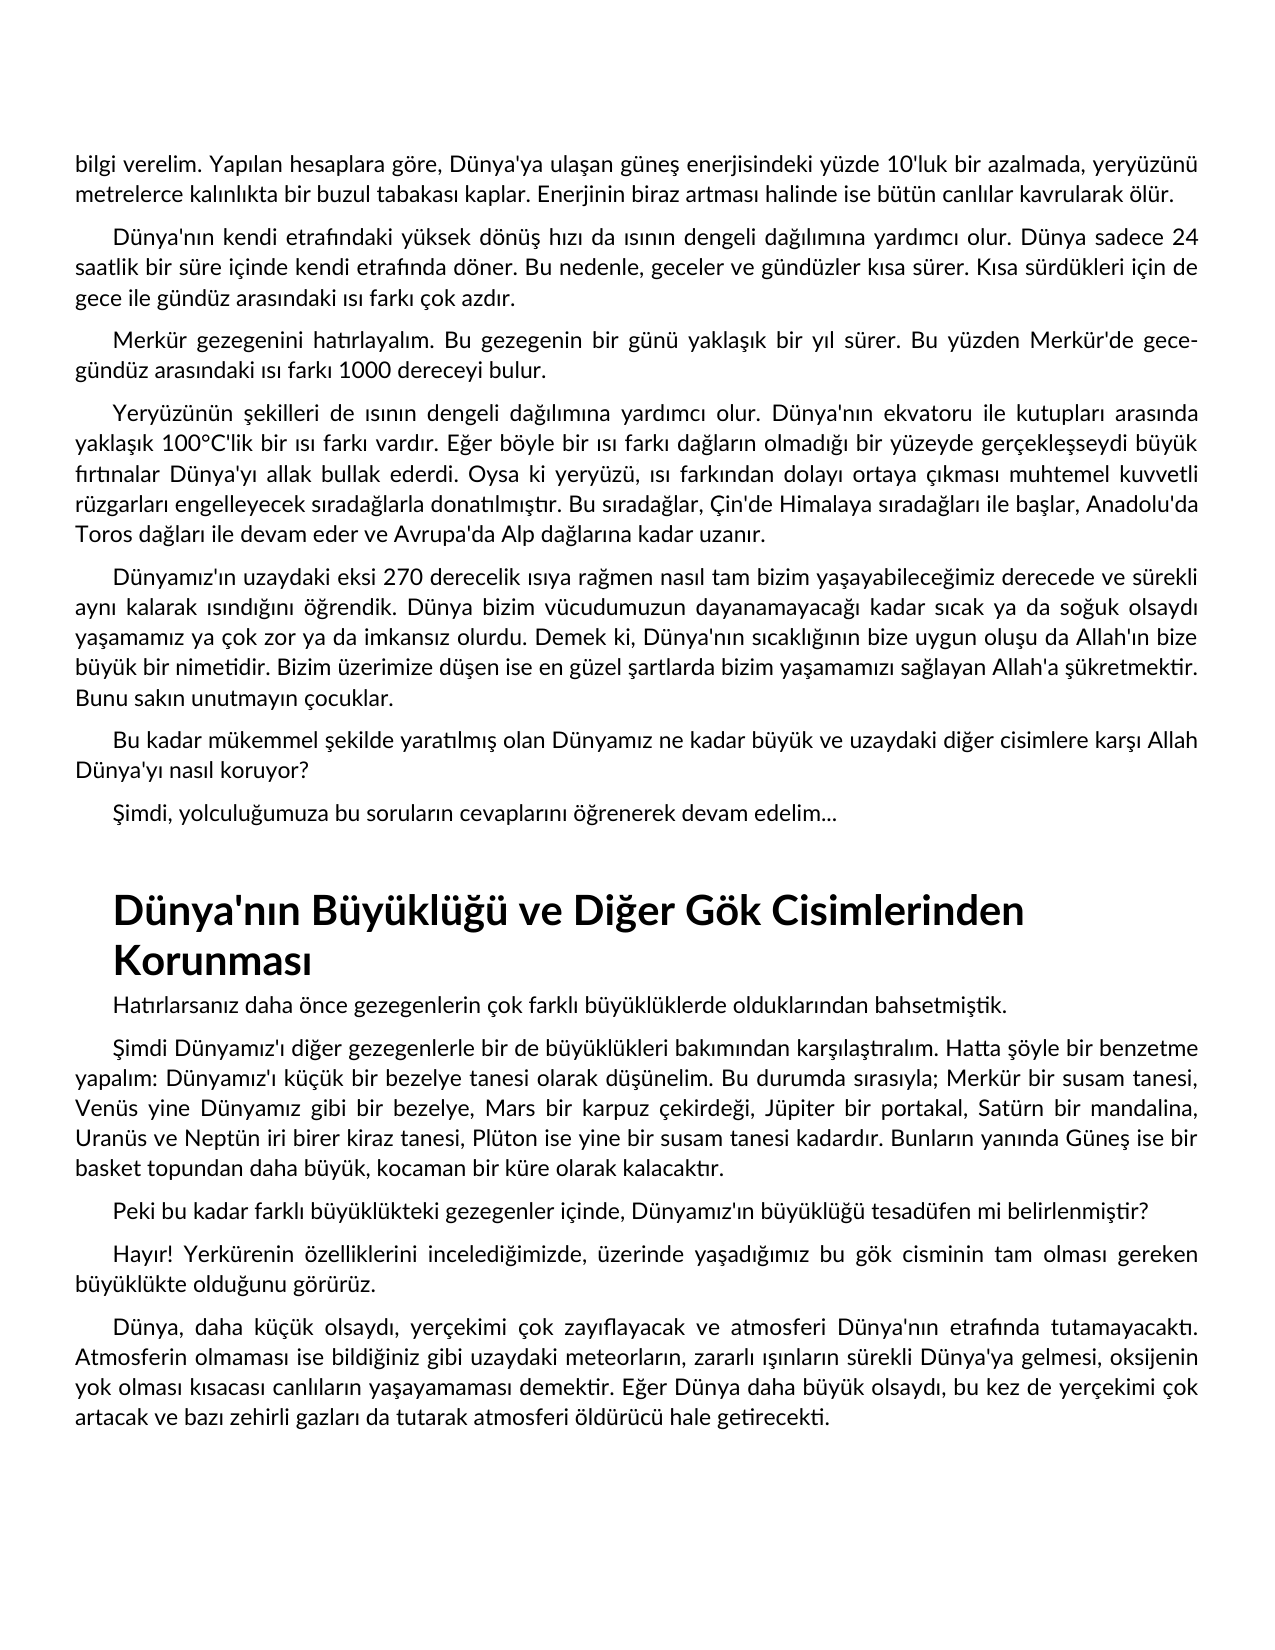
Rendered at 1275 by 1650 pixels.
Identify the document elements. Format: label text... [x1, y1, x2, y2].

text bilgi verelim. Yapılan hesaplara göre, Dünya'ya ulaşan güneş enerjisindeki yüzde 10'luk bir azalmada, yeryüzünü metrelerce kalınlıkta bir buzul tabakası kaplar. Enerjinin biraz artması halinde ise bütün canlılar kavrularak ölür. [75, 150, 1200, 208]
text Dünya, daha küçük olsaydı, yerçekimi çok zayıflayacak ve atmosferi Dünya'nın etrafında tutamayacaktı. Atmosferin olmaması ise bildiğiniz gibi uzaydaki meteorların, zararlı ışınların sürekli Dünya'ya gelmesi, oksijenin yok olması kısacası canlıların yaşayamaması demektir. Eğer Dünya daha büyük olsaydı, bu kez de yerçekimi çok artacak ve bazı zehirli gazları da tutarak atmosferi öldürücü hale getirecekti. [75, 1312, 1200, 1431]
subtitle Dünya'nın Büyüklüğü ve Diğer Gök Cisimlerinden Korunması [112, 884, 1200, 984]
text Peki bu kadar farklı büyüklükteki gezegenler içinde, Dünyamız'ın büyüklüğü tesadüfen mi belirlenmiştir? [75, 1197, 1200, 1224]
text Şimdi Dünyamız'ı diğer gezegenlerle bir de büyüklükleri bakımından karşılaştıralım. Hatta şöyle bir benzetme yapalım: Dünyamız'ı küçük bir bezelye tanesi olarak düşünelim. Bu durumda sırasıyla; Merkür bir susam tanesi, Venüs yine Dünyamız gibi bir bezelye, Mars bir karpuz çekirdeği, Jüpiter bir portakal, Satürn bir mandalina, Uranüs ve Neptün iri birer kiraz tanesi, Plüton ise yine bir susam tanesi kadardır. Bunların yanında Güneş ise bir basket topundan daha büyük, kocaman bir küre olarak kalacaktır. [75, 1033, 1200, 1182]
text Bu kadar mükemmel şekilde yaratılmış olan Dünyamız ne kadar büyük ve uzaydaki diğer cisimlere karşı Allah Dünya'yı nasıl koruyor? [75, 726, 1200, 784]
text Hayır! Yerkürenin özelliklerini incelediğimizde, üzerinde yaşadığımız bu gök cisminin tam olması gereken büyüklükte olduğunu görürüz. [75, 1239, 1200, 1297]
text Dünya'nın kendi etrafındaki yüksek dönüş hızı da ısının dengeli dağılımına yardımcı olur. Dünya sadece 24 saatlik bir süre içinde kendi etrafında döner. Bu nedenle, geceler ve gündüzler kısa sürer. Kısa sürdükleri için de gece ile gündüz arasındaki ısı farkı çok azdır. [75, 223, 1200, 311]
text Dünyamız'ın uzaydaki eksi 270 derecelik ısıya rağmen nasıl tam bizim yaşayabileceğimiz derecede ve sürekli aynı kalarak ısındığını öğrendik. Dünya bizim vücudumuzun dayanamayacağı kadar sıcak ya da soğuk olsaydı yaşamamız ya çok zor ya da imkansız olurdu. Demek ki, Dünya'nın sıcaklığının bize uygun oluşu da Allah'ın bize büyük bir nimetidir. Bizim üzerimize düşen ise en güzel şartlarda bizim yaşamamızı sağlayan Allah'a şükretmektir. Bunu sakın unutmayın çocuklar. [75, 562, 1200, 711]
text Hatırlarsanız daha önce gezegenlerin çok farklı büyüklüklerde olduklarından bahsetmiştik. [75, 991, 1200, 1018]
text Merkür gezegenini hatırlayalım. Bu gezegenin bir günü yaklaşık bir yıl sürer. Bu yüzden Merkür'de gece-gündüz arasındaki ısı farkı 1000 dereceyi bulur. [75, 326, 1200, 384]
text Yeryüzünün şekilleri de ısının dengeli dağılımına yardımcı olur. Dünya'nın ekvatoru ile kutupları arasında yaklaşık 100°C'lik bir ısı farkı vardır. Eğer böyle bir ısı farkı dağların olmadığı bir yüzeyde gerçekleşseydi büyük fırtınalar Dünya'yı allak bullak ederdi. Oysa ki yeryüzü, ısı farkından dolayı ortaya çıkması muhtemel kuvvetli rüzgarları engelleyecek sıradağlarla donatılmıştır. Bu sıradağlar, Çin'de Himalaya sıradağları ile başlar, Anadolu'da Toros dağları ile devam eder ve Avrupa'da Alp dağlarına kadar uzanır. [75, 399, 1200, 547]
text Şimdi, yolculuğumuza bu soruların cevaplarını öğrenerek devam edelim... [75, 799, 1200, 826]
